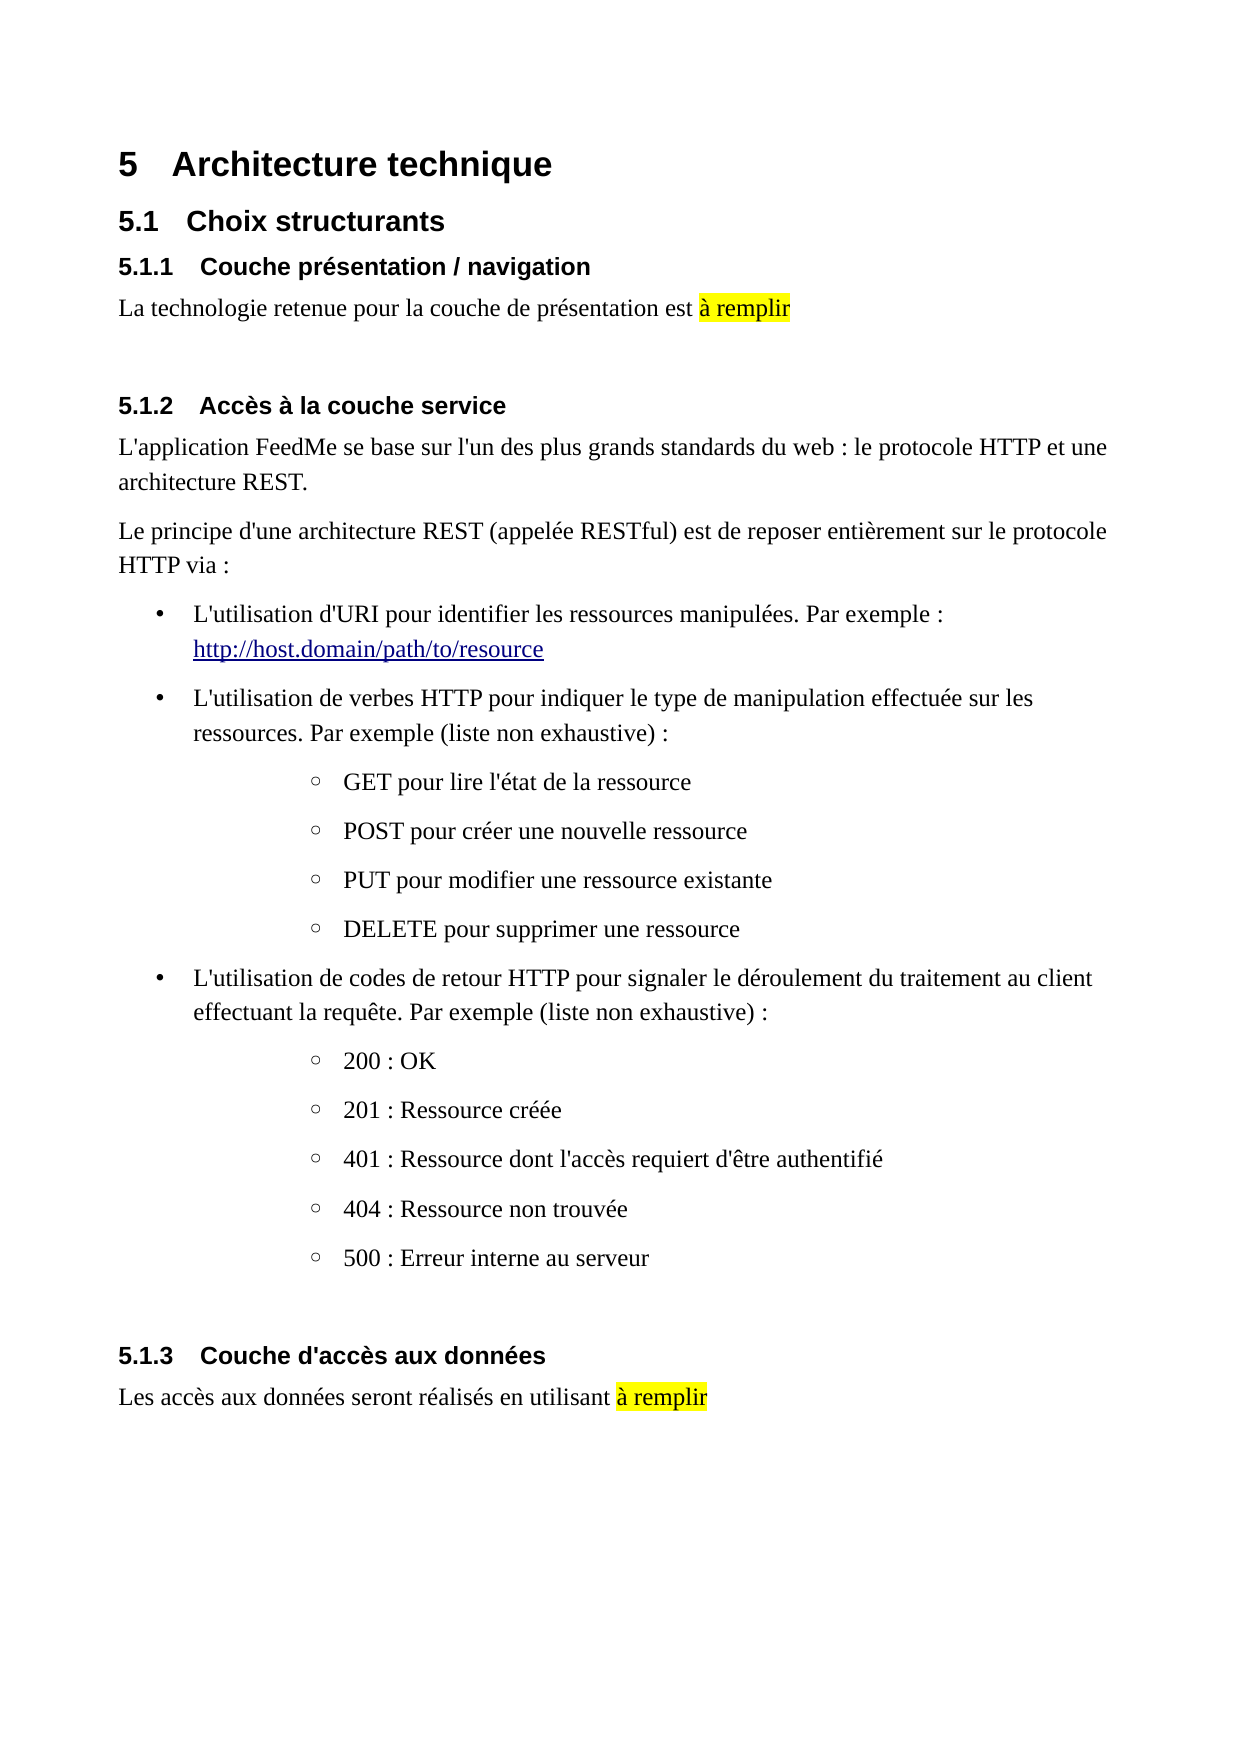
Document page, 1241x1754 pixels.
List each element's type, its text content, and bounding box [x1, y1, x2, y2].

list PUT pour modifier une ressource existante [306, 865, 1122, 893]
list DELETE pour supprimer une ressource [306, 914, 1122, 943]
list L'utilisation de codes de retour HTTP pour signaler le déroulement du traitement au client effectuant la requête. Par exemple (liste non exhaustive) : [156, 963, 1122, 1026]
text Les accès aux données seront réalisés en utilisant à remplir [118, 1382, 1122, 1411]
list POST pour créer une nouvelle ressource [306, 816, 1122, 844]
list 201 : Ressource créée [306, 1096, 1122, 1124]
subtitle Couche présentation / navigation [118, 252, 1122, 281]
list GET pour lire l'état de la ressource [306, 767, 1122, 795]
subtitle Accès à la couche service [118, 391, 1122, 420]
text L'application FeedMe se base sur l'un des plus grands standards du web : le protocole HTTP et une architecture REST. [118, 432, 1122, 496]
subtitle Couche d'accès aux données [118, 1341, 1122, 1369]
list L'utilisation d'URI pour identifier les ressources manipulées. Par exemple : http://host.domain/path/to/resource [156, 599, 1122, 663]
list 500 : Erreur interne au serveur [306, 1243, 1122, 1271]
text La technologie retenue pour la couche de présentation est à remplir [118, 293, 1122, 322]
text Le principe d'une architecture REST (appelée RESTful) est de reposer entièrement sur le protocole HTTP via : [118, 516, 1122, 579]
subtitle Choix structurants [118, 204, 1122, 238]
list 200 : OK [306, 1046, 1122, 1075]
list 401 : Ressource dont l'accès requiert d'être authentifié [306, 1144, 1122, 1173]
list 404 : Ressource non trouvée [306, 1194, 1122, 1222]
list L'utilisation de verbes HTTP pour indiquer le type de manipulation effectuée sur les ressources. Par exemple (liste non exhaustive) : [156, 683, 1122, 746]
subtitle Architecture technique [118, 143, 1122, 183]
